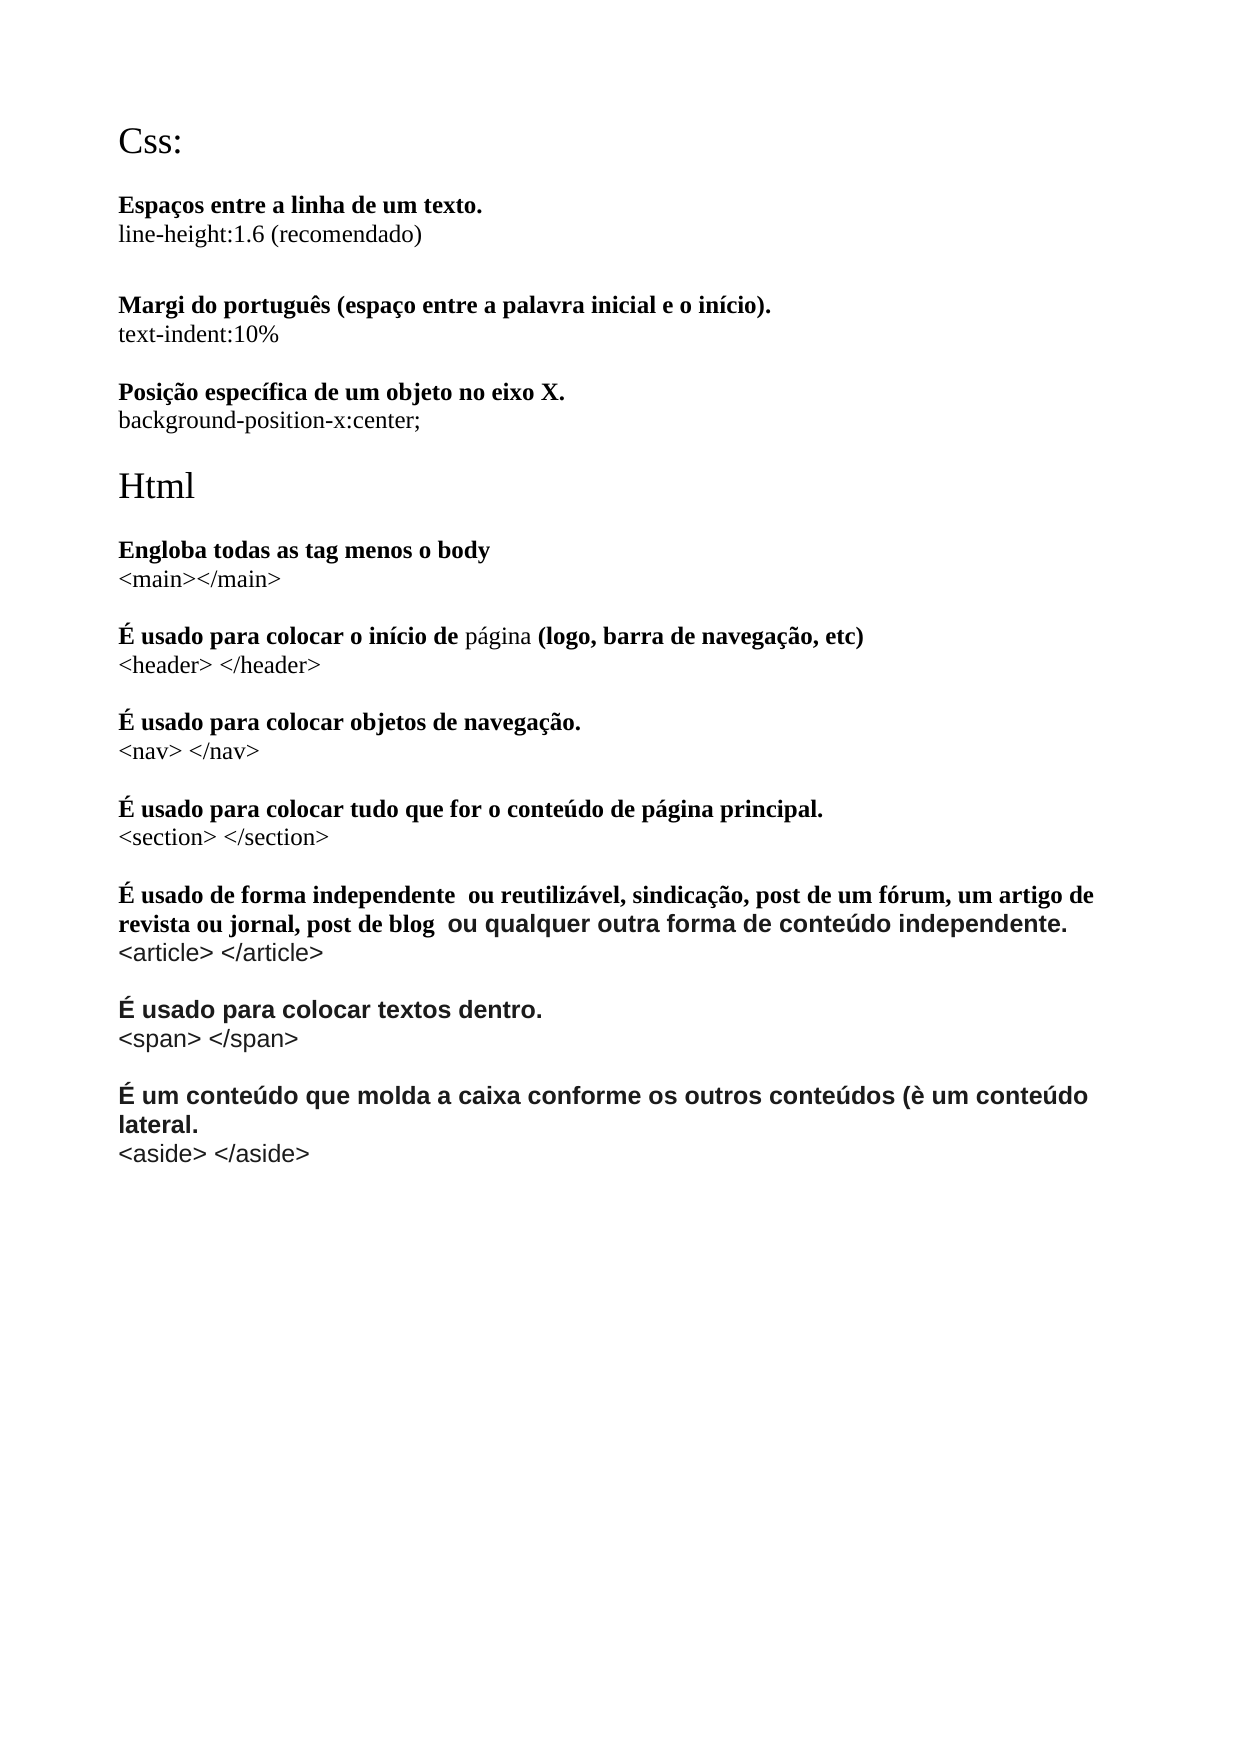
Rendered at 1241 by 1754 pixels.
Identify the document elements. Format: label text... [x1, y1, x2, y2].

text Css: [118, 118, 1122, 161]
text <aside> </aside> [118, 1139, 1122, 1168]
text line-height:1.6 (recomendado) [118, 219, 1122, 247]
text Espaços entre a linha de um texto. [118, 190, 1122, 219]
text É usado para colocar objetos de navegação. [118, 707, 1122, 736]
text Html [118, 463, 1122, 506]
text <header> </header> [118, 650, 1122, 679]
text É usado para colocar textos dentro. [118, 995, 1122, 1024]
text É usado para colocar tudo que for o conteúdo de página principal. [118, 794, 1122, 822]
text background-position-x:center; [118, 406, 1122, 434]
text text-indent:10% [118, 319, 1122, 348]
text <span> </span> [118, 1024, 1122, 1053]
text É usado para colocar o início de página (logo, barra de navegação, etc) [118, 621, 1122, 650]
text <article> </article> [118, 938, 1122, 966]
text <section> </section> [118, 822, 1122, 851]
text Engloba todas as tag menos o body [118, 535, 1122, 564]
text <nav> </nav> [118, 736, 1122, 765]
text <main></main> [118, 564, 1122, 592]
text É um conteúdo que molda a caixa conforme os outros conteúdos (è um conteúdo lateral. [118, 1081, 1122, 1139]
text Margi do português (espaço entre a palavra inicial e o início). [118, 291, 1122, 319]
text Posição específica de um objeto no eixo X. [118, 377, 1122, 406]
text É usado de forma independente ou reutilizável, sindicação, post de um fórum, um artigo de revista ou jornal, post de blog ou qualquer outra forma de conteúdo independente. [118, 880, 1122, 938]
